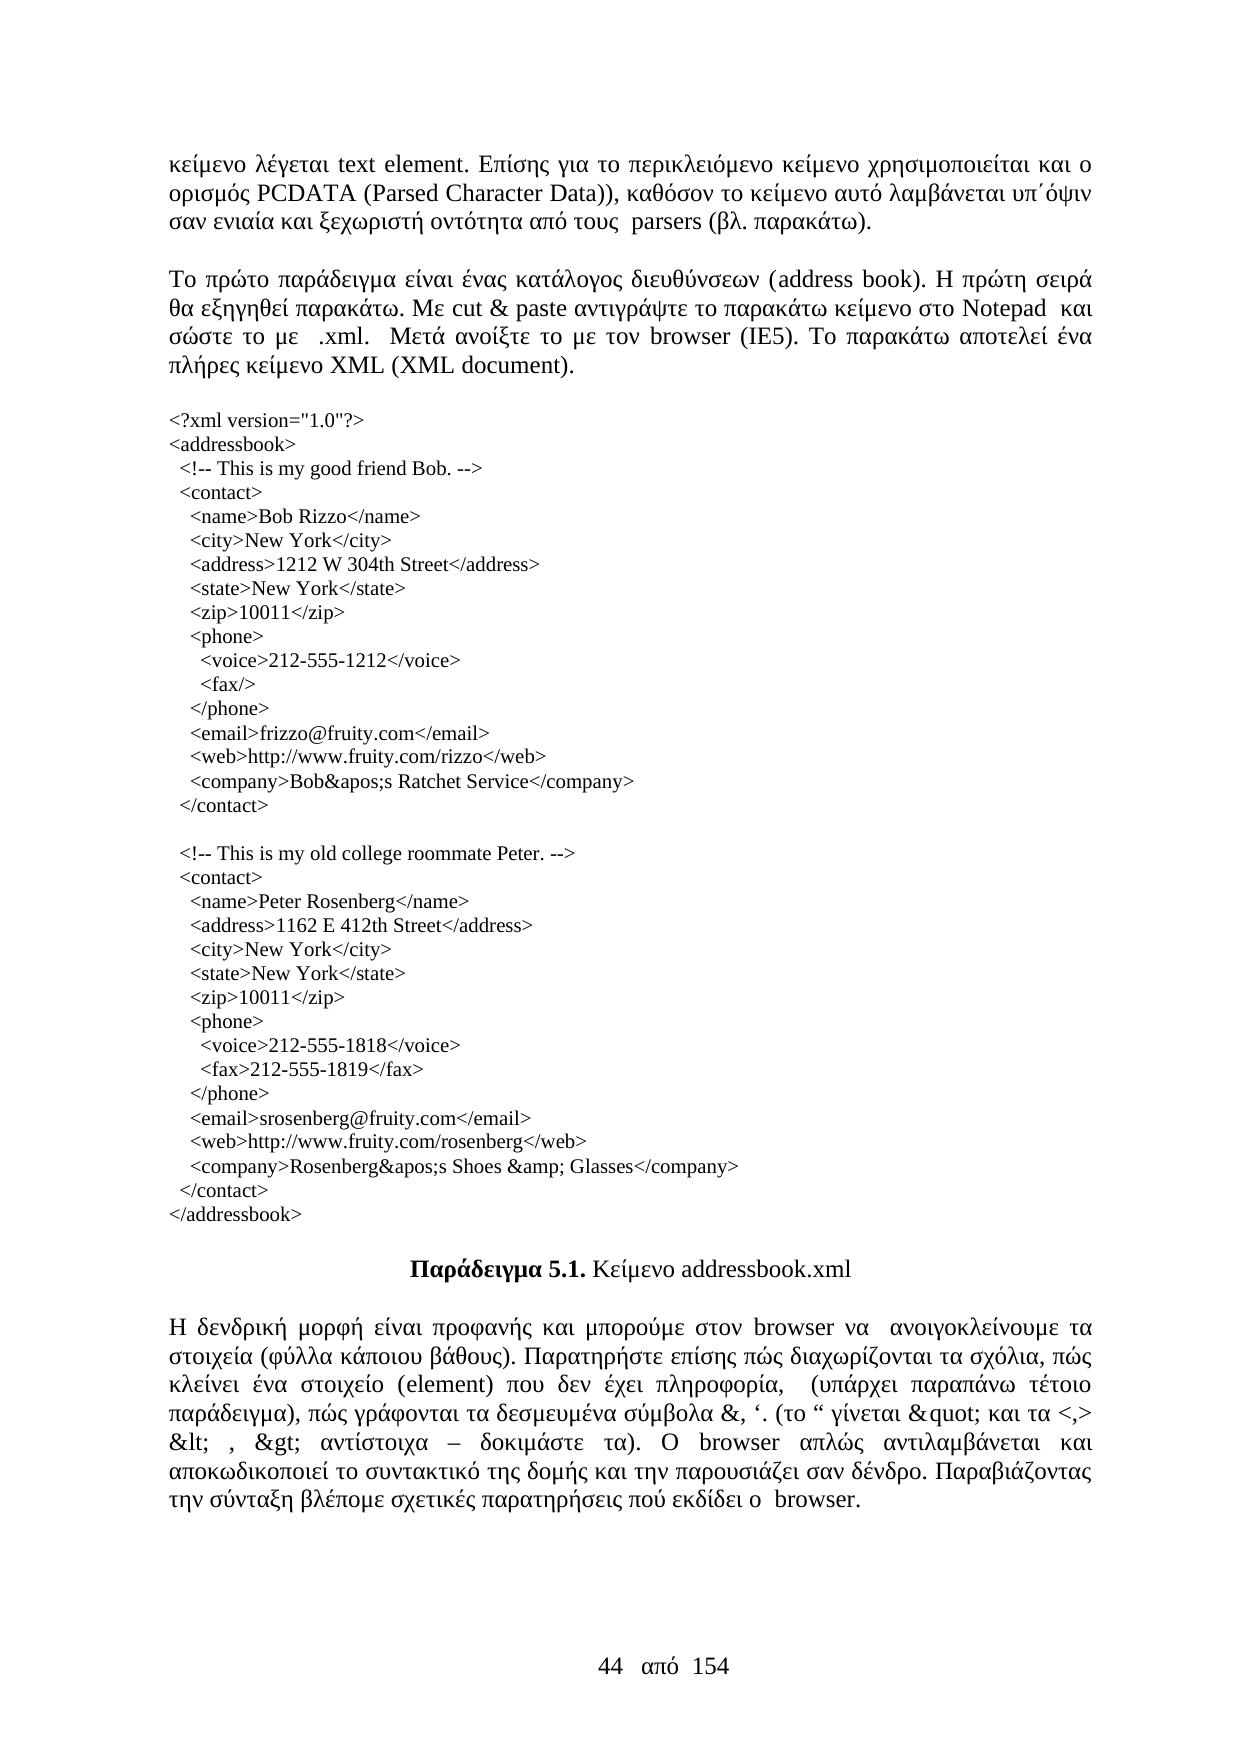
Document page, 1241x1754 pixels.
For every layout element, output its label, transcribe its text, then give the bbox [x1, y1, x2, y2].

text <email>frizzo@fruity.com</email> [169, 720, 1092, 744]
text </phone> [169, 1081, 1092, 1105]
text <name>Bob Rizzo</name> [169, 504, 1092, 528]
text <zip>10011</zip> [169, 985, 1092, 1009]
text <name>Peter Rosenberg</name> [169, 889, 1092, 913]
text <addressbook> [169, 432, 1092, 456]
text <address>1162 E 412th Street</address> [169, 913, 1092, 937]
text <?xml version="1.0"?> [169, 408, 1092, 432]
text <fax/> [169, 672, 1092, 696]
text <web>http://www.fruity.com/rizzo</web> [169, 744, 1092, 768]
text <company>Rosenberg&apos;s Shoes &amp; Glasses</company> [169, 1153, 1092, 1178]
text <phone> [169, 624, 1092, 648]
text Το πρώτο παράδειγμα είναι ένας κατάλογος διευθύνσεων (address book). Η πρώτη σειρά θα εξηγηθεί παρακάτω. Με cut & paste αντιγράψτε το παρακάτω κείμενο στο Notepad και σώστε το με .xml. Μετά ανοίξτε το με τον browser (ΙΕ5). Το παρακάτω αποτελεί ένα πλήρες κείμενο XML (XML document). [169, 264, 1092, 379]
text <city>New York</city> [169, 937, 1092, 961]
text <state>New York</state> [169, 961, 1092, 985]
text </phone> [169, 696, 1092, 720]
text <address>1212 W 304th Street</address> [169, 552, 1092, 576]
text <voice>212-555-1212</voice> [169, 648, 1092, 672]
text <phone> [169, 1009, 1092, 1033]
text <voice>212-555-1818</voice> [169, 1033, 1092, 1057]
text Η δενδρική μορφή είναι προφανής και μπορούμε στον browser να ανοιγοκλείνουμε τα στοιχεία (φύλλα κάποιου βάθους). Παρατηρήστε επίσης πώς διαχωρίζονται τα σχόλια, πώς κλείνει ένα στοιχείο (element) που δεν έχει πληροφορία, (υπάρχει παραπάνω τέτοιο παράδειγμα), πώς γράφονται τα δεσμευμένα σύμβολα &, ‘. (το “ γίνεται &quot; και τα <,> &lt; , &gt; αντίστοιχα – δοκιμάστε τα). Ο browser απλώς αντιλαμβάνεται και αποκωδικοποιεί το συντακτικό της δομής και την παρουσιάζει σαν δένδρο. Παραβιάζοντας την σύνταξη βλέπομε σχετικές παρατηρήσεις πού εκδίδει ο browser. [169, 1312, 1092, 1513]
text <contact> [169, 480, 1092, 504]
text <!-- This is my good friend Bob. --> [169, 456, 1092, 480]
text <!-- This is my old college roommate Peter. --> [169, 841, 1092, 865]
text </addressbook> [169, 1202, 1092, 1226]
text </contact> [169, 1178, 1092, 1202]
text <web>http://www.fruity.com/rosenberg</web> [169, 1129, 1092, 1153]
text κείμενο λέγεται text element. Επίσης για το περικλειόμενο κείμενο χρησιμοποιείται και ο ορισμός PCDATA (Parsed Character Data)), καθόσον το κείμενο αυτό λαμβάνεται υπ΄όψιν σαν ενιαία και ξεχωριστή οντότητα από τους parsers (βλ. παρακάτω). [169, 149, 1092, 235]
text <zip>10011</zip> [169, 600, 1092, 624]
text <city>New York</city> [169, 528, 1092, 552]
text </contact> [169, 793, 1092, 817]
text <fax>212-555-1819</fax> [169, 1057, 1092, 1081]
text <email>srosenberg@fruity.com</email> [169, 1105, 1092, 1129]
text <state>New York</state> [169, 576, 1092, 600]
text <company>Bob&apos;s Ratchet Service</company> [169, 768, 1092, 793]
text Παράδειγμα 5.1. Κείμενο addressbook.xml [169, 1254, 1092, 1283]
text <contact> [169, 865, 1092, 889]
